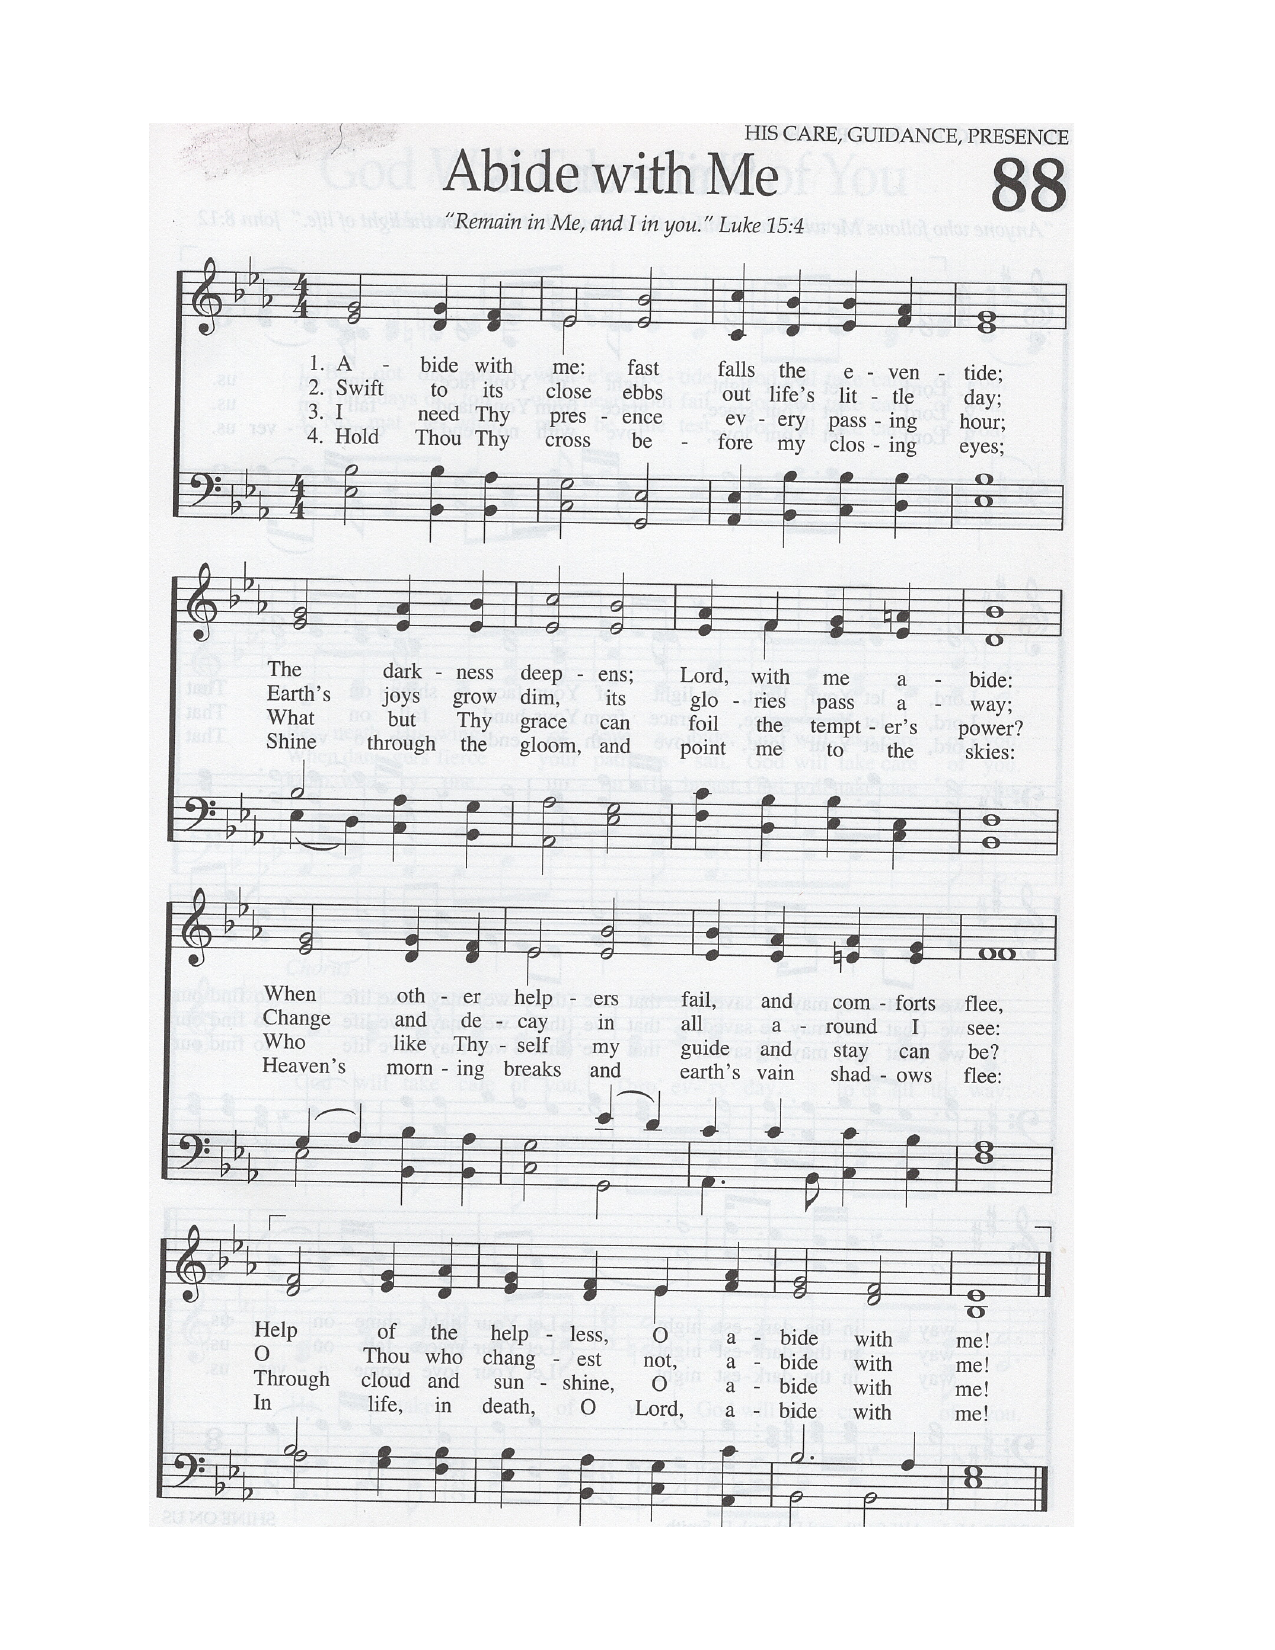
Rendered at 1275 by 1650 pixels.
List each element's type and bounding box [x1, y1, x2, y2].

picture [149, 123, 1075, 1527]
